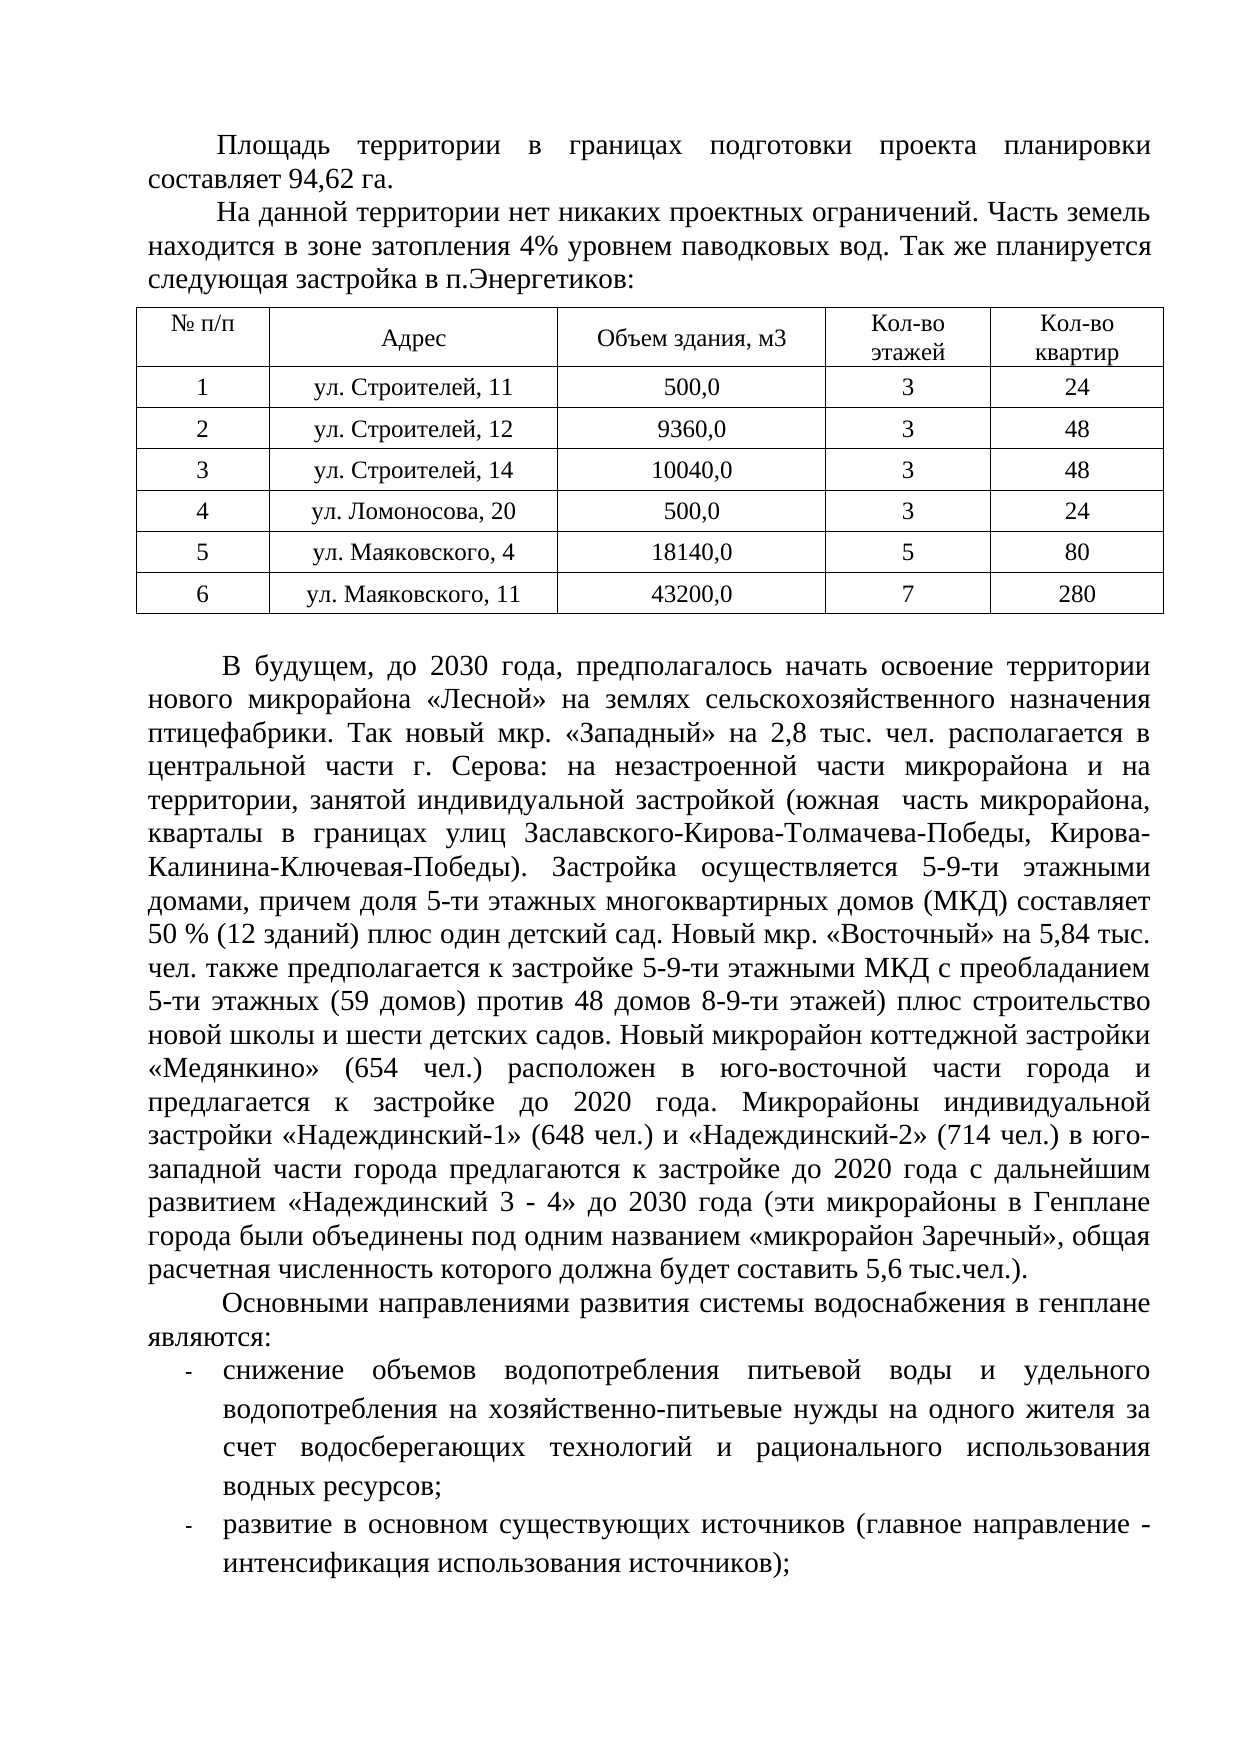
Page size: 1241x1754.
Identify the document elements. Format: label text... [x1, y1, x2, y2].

table_cell 9360,0 [558, 408, 825, 448]
table_cell 500,0 [558, 367, 825, 407]
list снижение объемов водопотребления питьевой воды и удельного водопотребления на хозяйственно-питьевые нужды на одного жителя за счет водосберегающих технологий и рационального использования водных ресурсов; [185, 1352, 1152, 1501]
table_cell ул. Строителей, 11 [270, 367, 557, 407]
table_cell ул. Строителей, 14 [270, 449, 557, 489]
text На данной территории нет никаких проектных ограничений. Часть земель находится в зоне затопления 4% уровнем паводковых вод. Так же планируется следующая застройка в п.Энергетиков: [148, 194, 1152, 295]
table_cell 280 [991, 573, 1163, 613]
text В будущем, до 2030 года, предполагалось начать освоение территории нового микрорайона «Лесной» на землях сельскохозяйственного назначения птицефабрики. Так новый мкр. «Западный» на 2,8 тыс. чел. располагается в центральной части г. Серова: на незастроенной части микрорайона и на территории, занятой индивидуальной застройкой (южная часть микрорайона, кварталы в границах улиц Заславского-Кирова-Толмачева-Победы, Кирова-Калинина-Ключевая-Победы). Застройка осуществляется 5-9-ти этажными домами, причем доля 5-ти этажных многоквартирных домов (МКД) составляет 50 % (12 зданий) плюс один детский сад. Новый мкр. «Восточный» на 5,84 тыс. чел. также предполагается к застройке 5-9-ти этажными МКД с преобладанием 5-ти этажных (59 домов) против 48 домов 8-9-ти этажей) плюс строительство новой школы и шести детских садов. Новый микрорайон коттеджной застройки «Медянкино» (654 чел.) расположен в юго-восточной части города и предлагается к застройке до 2020 года. Микрорайоны индивидуальной застройки «Надеждинский-1» (648 чел.) и «Надеждинский-2» (714 чел.) в юго-западной части города предлагаются к застройке до 2020 года с дальнейшим развитием «Надеждинский 3 - 4» до 2030 года (эти микрорайоны в Генплане города были объединены под одним названием «микрорайон Заречный», общая расчетная численность которого должна будет составить 5,6 тыс.чел.). [148, 648, 1152, 1285]
table_header Объем здания, м3 [558, 308, 825, 366]
table_header Кол-во этажей [826, 308, 990, 366]
table_cell 2 [137, 408, 269, 448]
table_cell ул. Маяковского, 11 [270, 573, 557, 613]
table_cell 3 [137, 449, 269, 489]
table_cell 3 [826, 449, 990, 489]
table_cell 6 [137, 573, 269, 613]
table_cell 500,0 [558, 491, 825, 531]
table_cell ул. Строителей, 12 [270, 408, 557, 448]
table_cell 5 [826, 532, 990, 572]
table_cell ул. Ломоносова, 20 [270, 491, 557, 531]
table_header Адрес [270, 308, 557, 366]
table_cell 1 [137, 367, 269, 407]
table_cell 24 [991, 491, 1163, 531]
table_cell 18140,0 [558, 532, 825, 572]
table_cell 3 [826, 367, 990, 407]
table_header № п/п [137, 308, 269, 366]
text Основными направлениями развития системы водоснабжения в генплане являются: [148, 1285, 1152, 1352]
table_cell 3 [826, 491, 990, 531]
list развитие в основном существующих источников (главное направление - интенсификация использования источников); [185, 1506, 1152, 1578]
table_cell 48 [991, 408, 1163, 448]
table_cell 24 [991, 367, 1163, 407]
table_cell 3 [826, 408, 990, 448]
table_header Кол-во квартир [991, 308, 1163, 366]
table_cell 7 [826, 573, 990, 613]
table_cell ул. Маяковского, 4 [270, 532, 557, 572]
table_cell 5 [137, 532, 269, 572]
table_cell 80 [991, 532, 1163, 572]
table_cell 48 [991, 449, 1163, 489]
table_cell 43200,0 [558, 573, 825, 613]
table_cell 4 [137, 491, 269, 531]
text Площадь территории в границах подготовки проекта планировки составляет 94,62 га. [148, 127, 1152, 194]
table_cell 10040,0 [558, 449, 825, 489]
